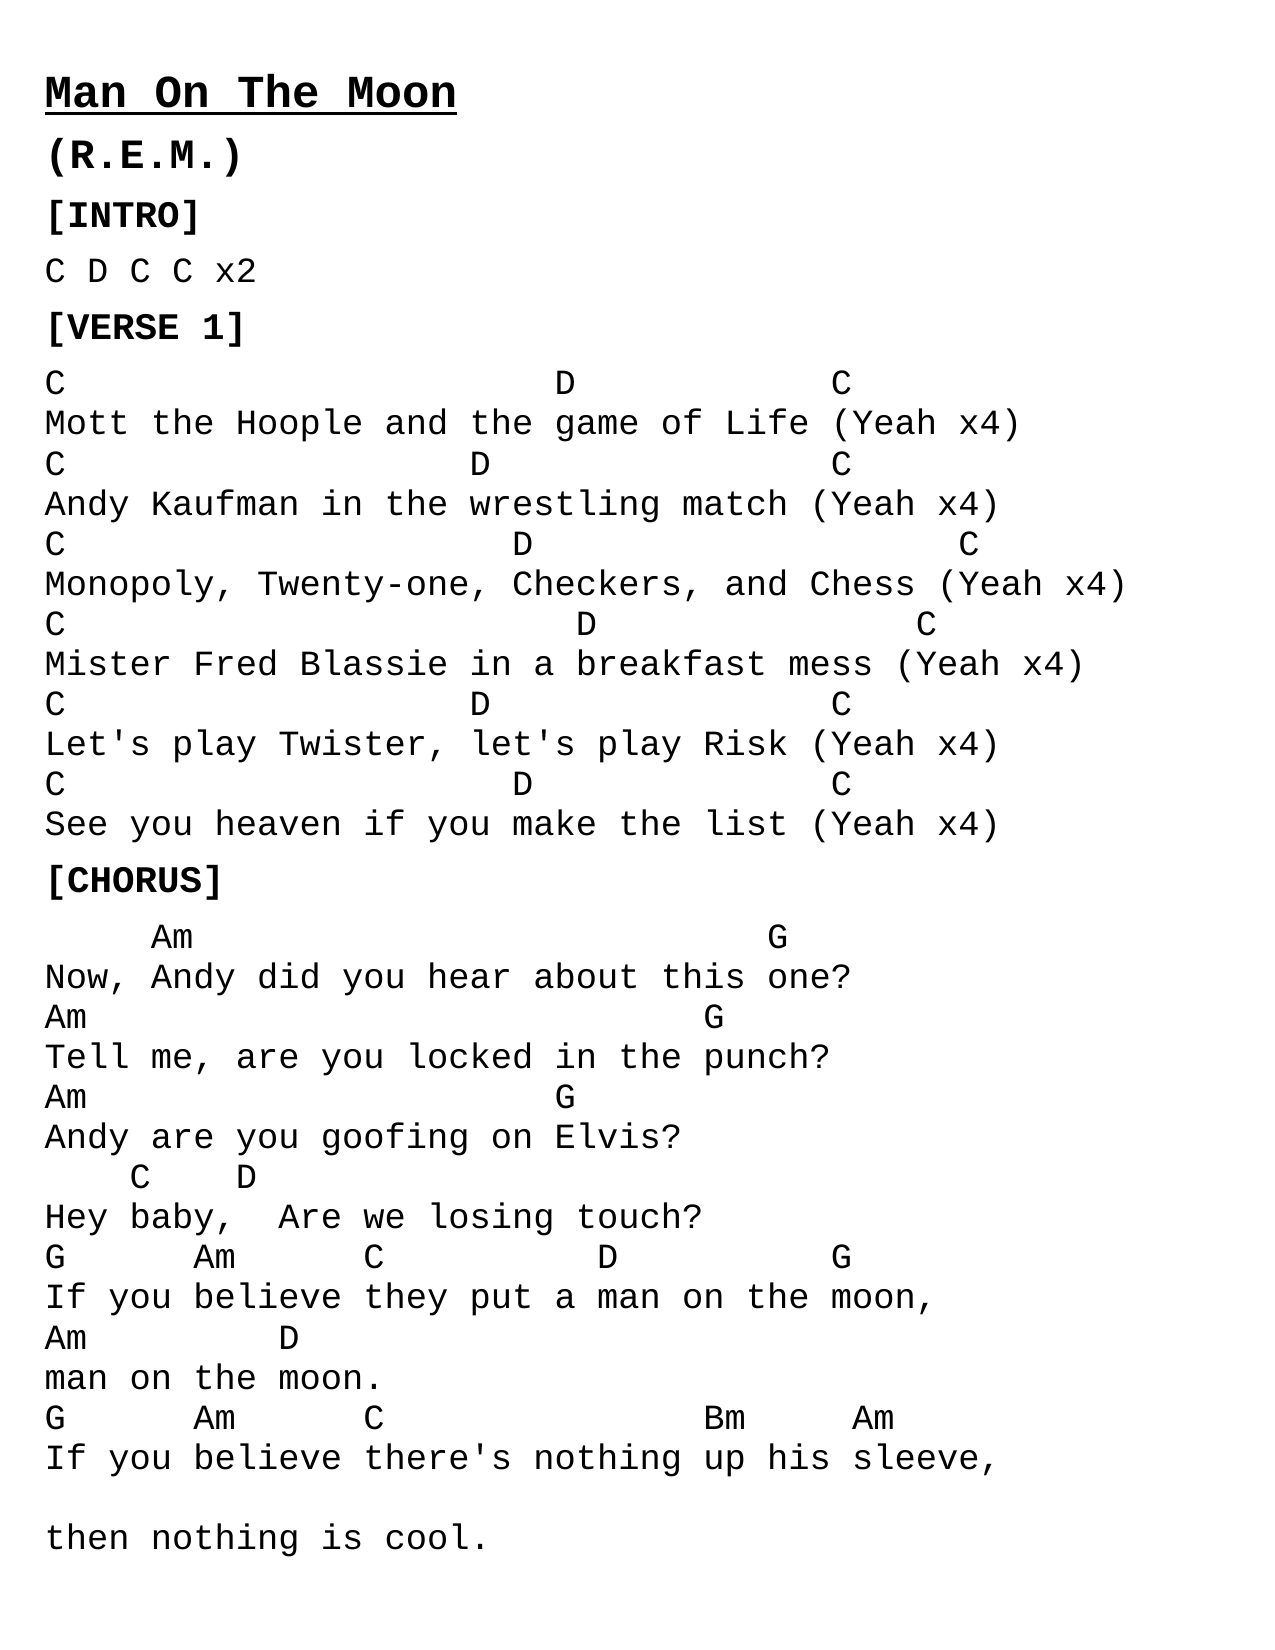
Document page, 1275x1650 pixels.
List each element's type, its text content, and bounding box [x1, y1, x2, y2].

text C D C C x2 [44, 253, 1231, 293]
text C D [44, 1159, 1231, 1199]
text Am D [44, 1319, 1231, 1360]
text Monopoly, Twenty-one, Checkers, and Chess (Yeah x4) [44, 566, 1231, 606]
subtitle (R.E.M.) [44, 134, 1231, 181]
text Am G [44, 918, 1231, 959]
text man on the moon. [44, 1360, 1231, 1400]
text C D C [44, 686, 1231, 726]
subtitle [INTRO] [44, 196, 1231, 238]
text Andy are you goofing on Elvis? [44, 1119, 1231, 1159]
text G Am C Bm Am [44, 1400, 1231, 1440]
text Hey baby, Are we losing touch? [44, 1199, 1231, 1239]
subtitle Man On The Moon [44, 69, 1231, 121]
text C D C [44, 606, 1231, 646]
text Now, Andy did you hear about this one? [44, 959, 1231, 999]
text C D C [44, 445, 1231, 486]
text Mister Fred Blassie in a breakfast mess (Yeah x4) [44, 646, 1231, 686]
text Am G [44, 1079, 1231, 1119]
text C D C [44, 526, 1231, 566]
text If you believe there's nothing up his sleeve, [44, 1440, 1231, 1480]
text Mott the Hoople and the game of Life (Yeah x4) [44, 405, 1231, 445]
subtitle [VERSE 1] [44, 308, 1231, 350]
text If you believe they put a man on the moon, [44, 1279, 1231, 1319]
text Am G [44, 999, 1231, 1039]
text then nothing is cool. [44, 1520, 1231, 1560]
text Tell me, are you locked in the punch? [44, 1039, 1231, 1079]
text Let's play Twister, let's play Risk (Yeah x4) [44, 726, 1231, 766]
text C D C [44, 766, 1231, 806]
text Andy Kaufman in the wrestling match (Yeah x4) [44, 486, 1231, 526]
subtitle [CHORUS] [44, 861, 1231, 904]
text C D C [44, 365, 1231, 405]
text See you heaven if you make the list (Yeah x4) [44, 806, 1231, 846]
text G Am C D G [44, 1239, 1231, 1279]
